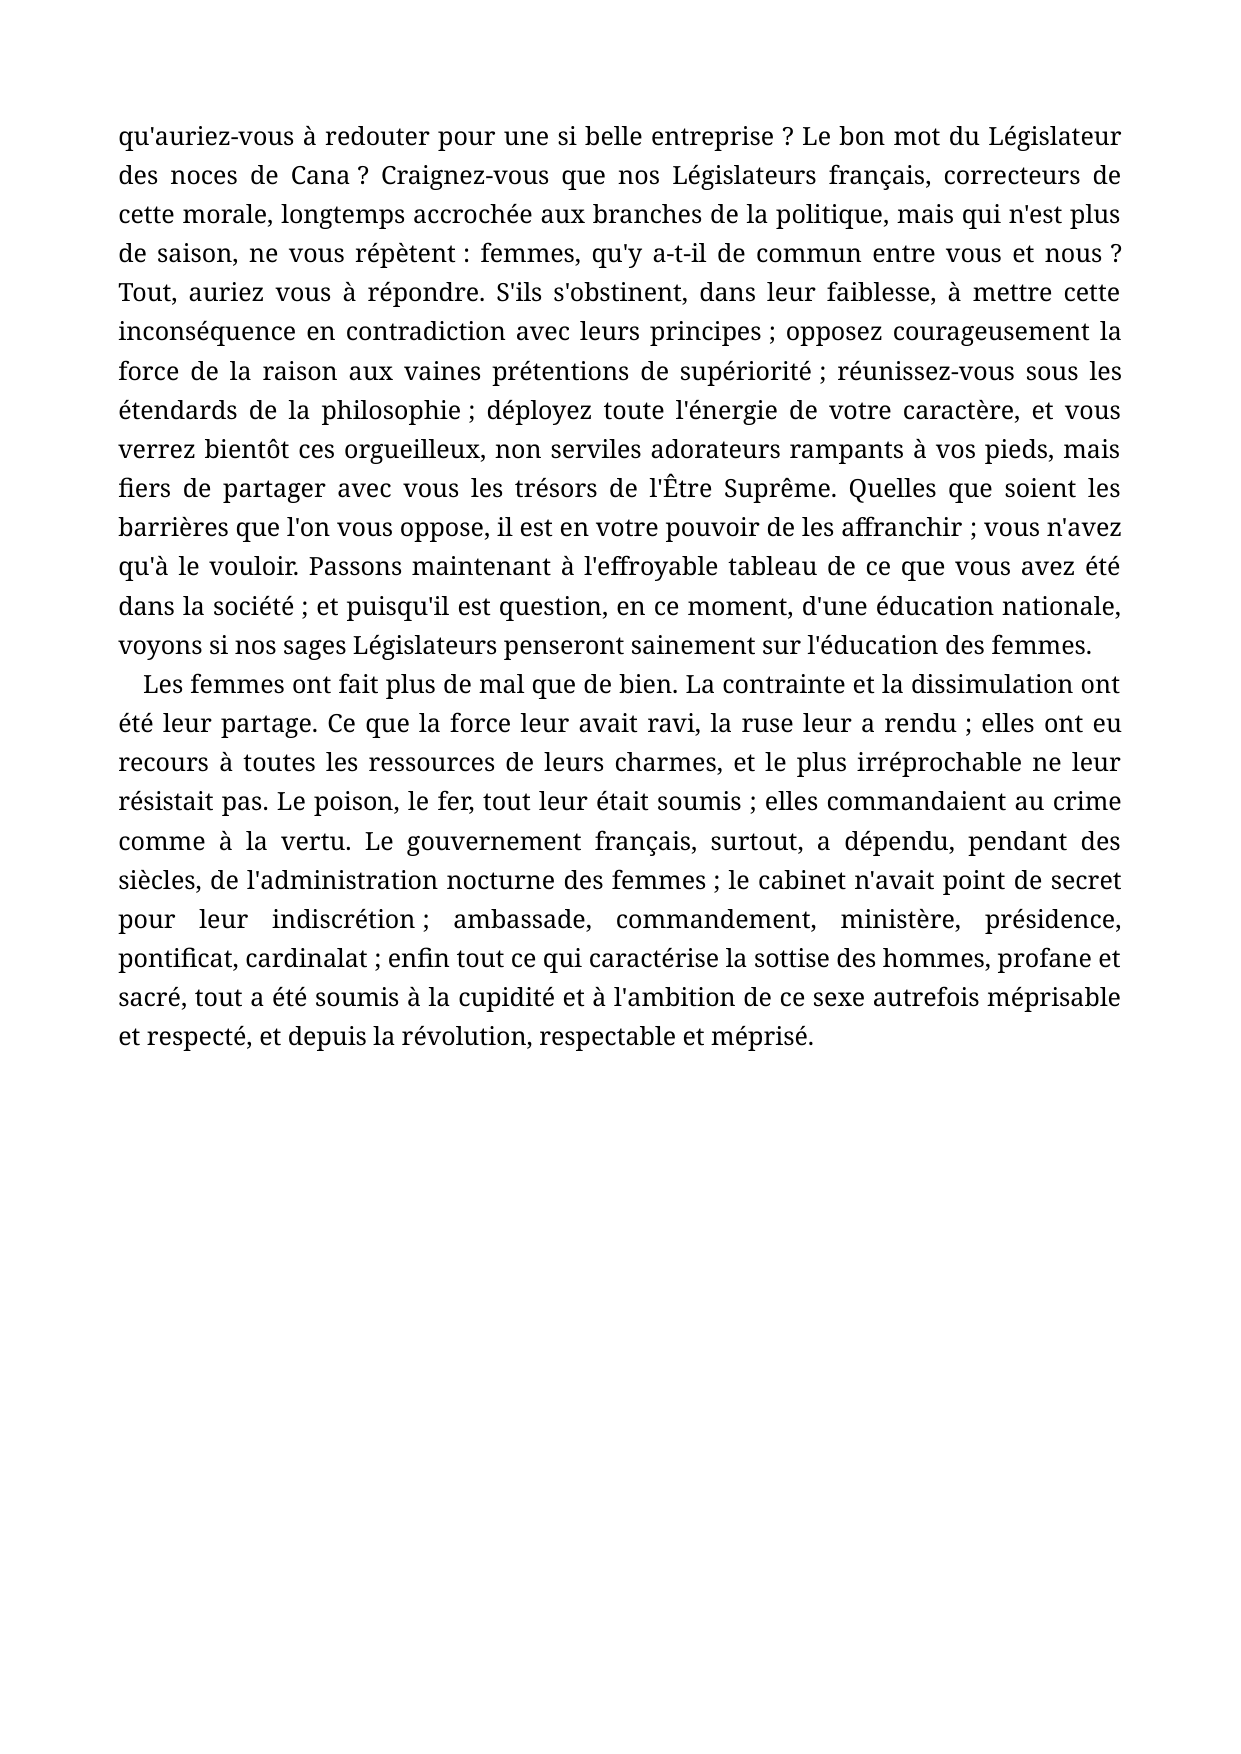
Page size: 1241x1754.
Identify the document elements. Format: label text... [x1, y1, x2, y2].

text Les femmes ont fait plus de mal que de bien. La contrainte et la dissimulation ont été leur partage. Ce que la force leur avait ravi, la ruse leur a rendu ; elles ont eu recours à toutes les ressources de leurs charmes, et le plus irréprochable ne leur résistait pas. Le poison, le fer, tout leur était soumis ; elles commandaient au crime comme à la vertu. Le gouvernement français, surtout, a dépendu, pendant des siècles, de l'administration nocturne des femmes ; le cabinet n'avait point de secret pour leur indiscrétion ; ambassade, commandement, ministère, présidence, pontificat, cardinalat ; enfin tout ce qui caractérise la sottise des hommes, profane et sacré, tout a été soumis à la cupidité et à l'ambition de ce sexe autrefois méprisable et respecté, et depuis la révolution, respectable et méprisé. [118, 666, 1122, 1053]
text qu'auriez-vous à redouter pour une si belle entreprise ? Le bon mot du Législateur des noces de Cana ? Craignez-vous que nos Législateurs français, correcteurs de cette morale, longtemps accrochée aux branches de la politique, mais qui n'est plus de saison, ne vous répètent : femmes, qu'y a-t-il de commun entre vous et nous ? Tout, auriez vous à répondre. S'ils s'obstinent, dans leur faiblesse, à mettre cette inconséquence en contradiction avec leurs principes ; opposez courageusement la force de la raison aux vaines prétentions de supériorité ; réunissez-vous sous les étendards de la philosophie ; déployez toute l'énergie de votre caractère, et vous verrez bientôt ces orgueilleux, non serviles adorateurs rampants à vos pieds, mais fiers de partager avec vous les trésors de l'Être Suprême. Quelles que soient les barrières que l'on vous oppose, il est en votre pouvoir de les affranchir ; vous n'avez qu'à le vouloir. Passons maintenant à l'effroyable tableau de ce que vous avez été dans la société ; et puisqu'il est question, en ce moment, d'une éducation nationale, voyons si nos sages Législateurs penseront sainement sur l'éducation des femmes. [118, 118, 1122, 661]
